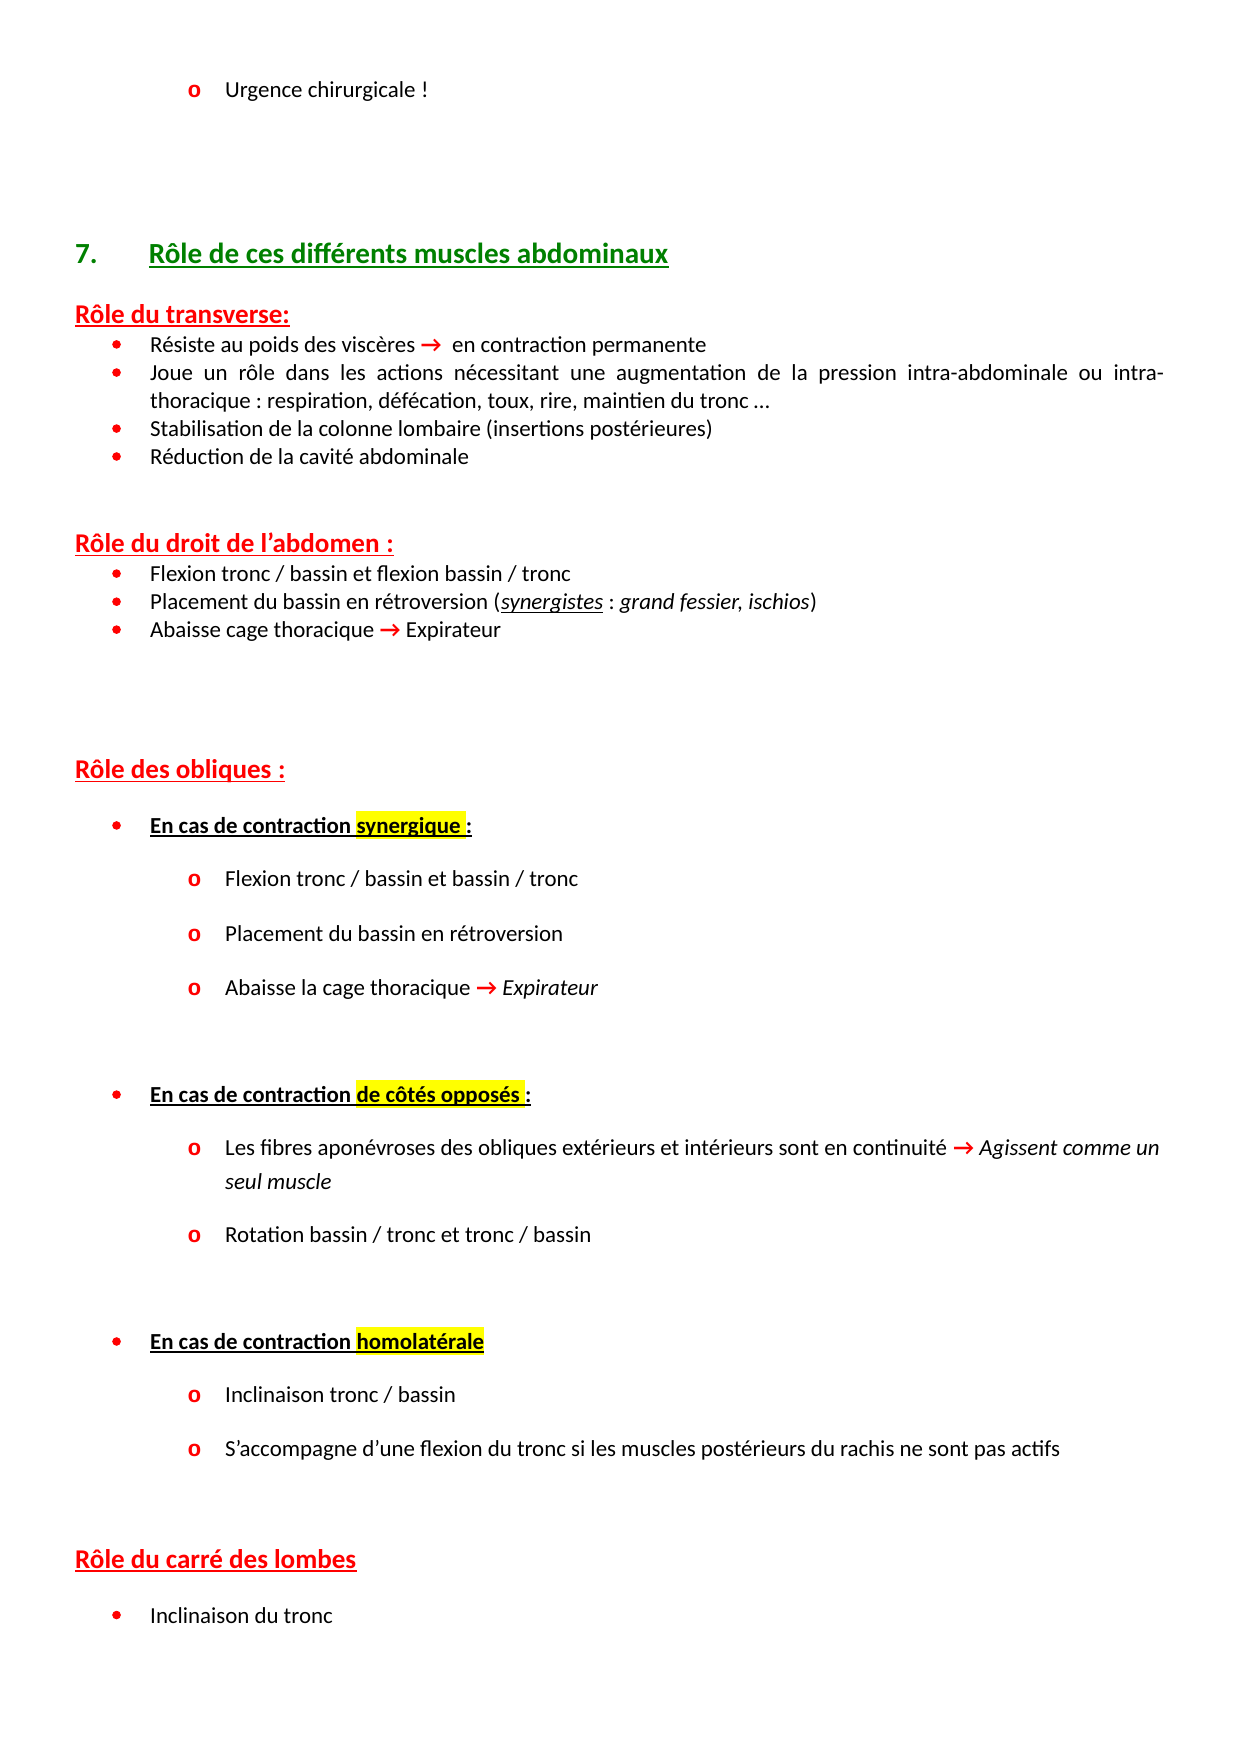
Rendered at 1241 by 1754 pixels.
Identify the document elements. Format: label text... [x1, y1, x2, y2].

list Abaisse cage thoracique → Expirateur [112, 615, 1165, 643]
list En cas de contraction de côtés opposés : [112, 1080, 1165, 1108]
list Rotation bassin / tronc et tronc / bassin [187, 1220, 1165, 1249]
list Joue un rôle dans les actions nécessitant une augmentation de la pression intra-abdominale ou intra-thoracique : respiration, défécation, toux, rire, maintien du tronc … [112, 358, 1165, 414]
list Abaisse la cage thoracique → Expirateur [187, 973, 1165, 1002]
text Rôle du carré des lombes [75, 1542, 1165, 1575]
list Flexion tronc / bassin et flexion bassin / tronc [112, 559, 1165, 587]
text Rôle du droit de l’abdomen : [75, 526, 1165, 559]
text 7. Rôle de ces différents muscles abdominaux [75, 235, 1165, 271]
list Placement du bassin en rétroversion [187, 919, 1165, 948]
list Placement du bassin en rétroversion (synergistes : grand fessier, ischios) [112, 587, 1165, 615]
list S’accompagne d’une flexion du tronc si les muscles postérieurs du rachis ne sont pas actifs [187, 1434, 1165, 1464]
list Réduction de la cavité abdominale [112, 442, 1165, 470]
list Résiste au poids des viscères → en contraction permanente [112, 330, 1165, 358]
list En cas de contraction homolatérale [112, 1327, 1165, 1355]
list Les fibres aponévroses des obliques extérieurs et intérieurs sont en continuité → Agissent comme un seul muscle [187, 1133, 1165, 1195]
text Rôle du transverse: [75, 297, 1165, 330]
text Rôle des obliques : [75, 752, 1165, 786]
list Inclinaison tronc / bassin [187, 1380, 1165, 1409]
list Stabilisation de la colonne lombaire (insertions postérieures) [112, 414, 1165, 442]
list Flexion tronc / bassin et bassin / tronc [187, 864, 1165, 893]
list Urgence chirurgicale ! [187, 75, 1165, 104]
list En cas de contraction synergique : [112, 811, 1165, 839]
list Inclinaison du tronc [112, 1601, 1165, 1629]
